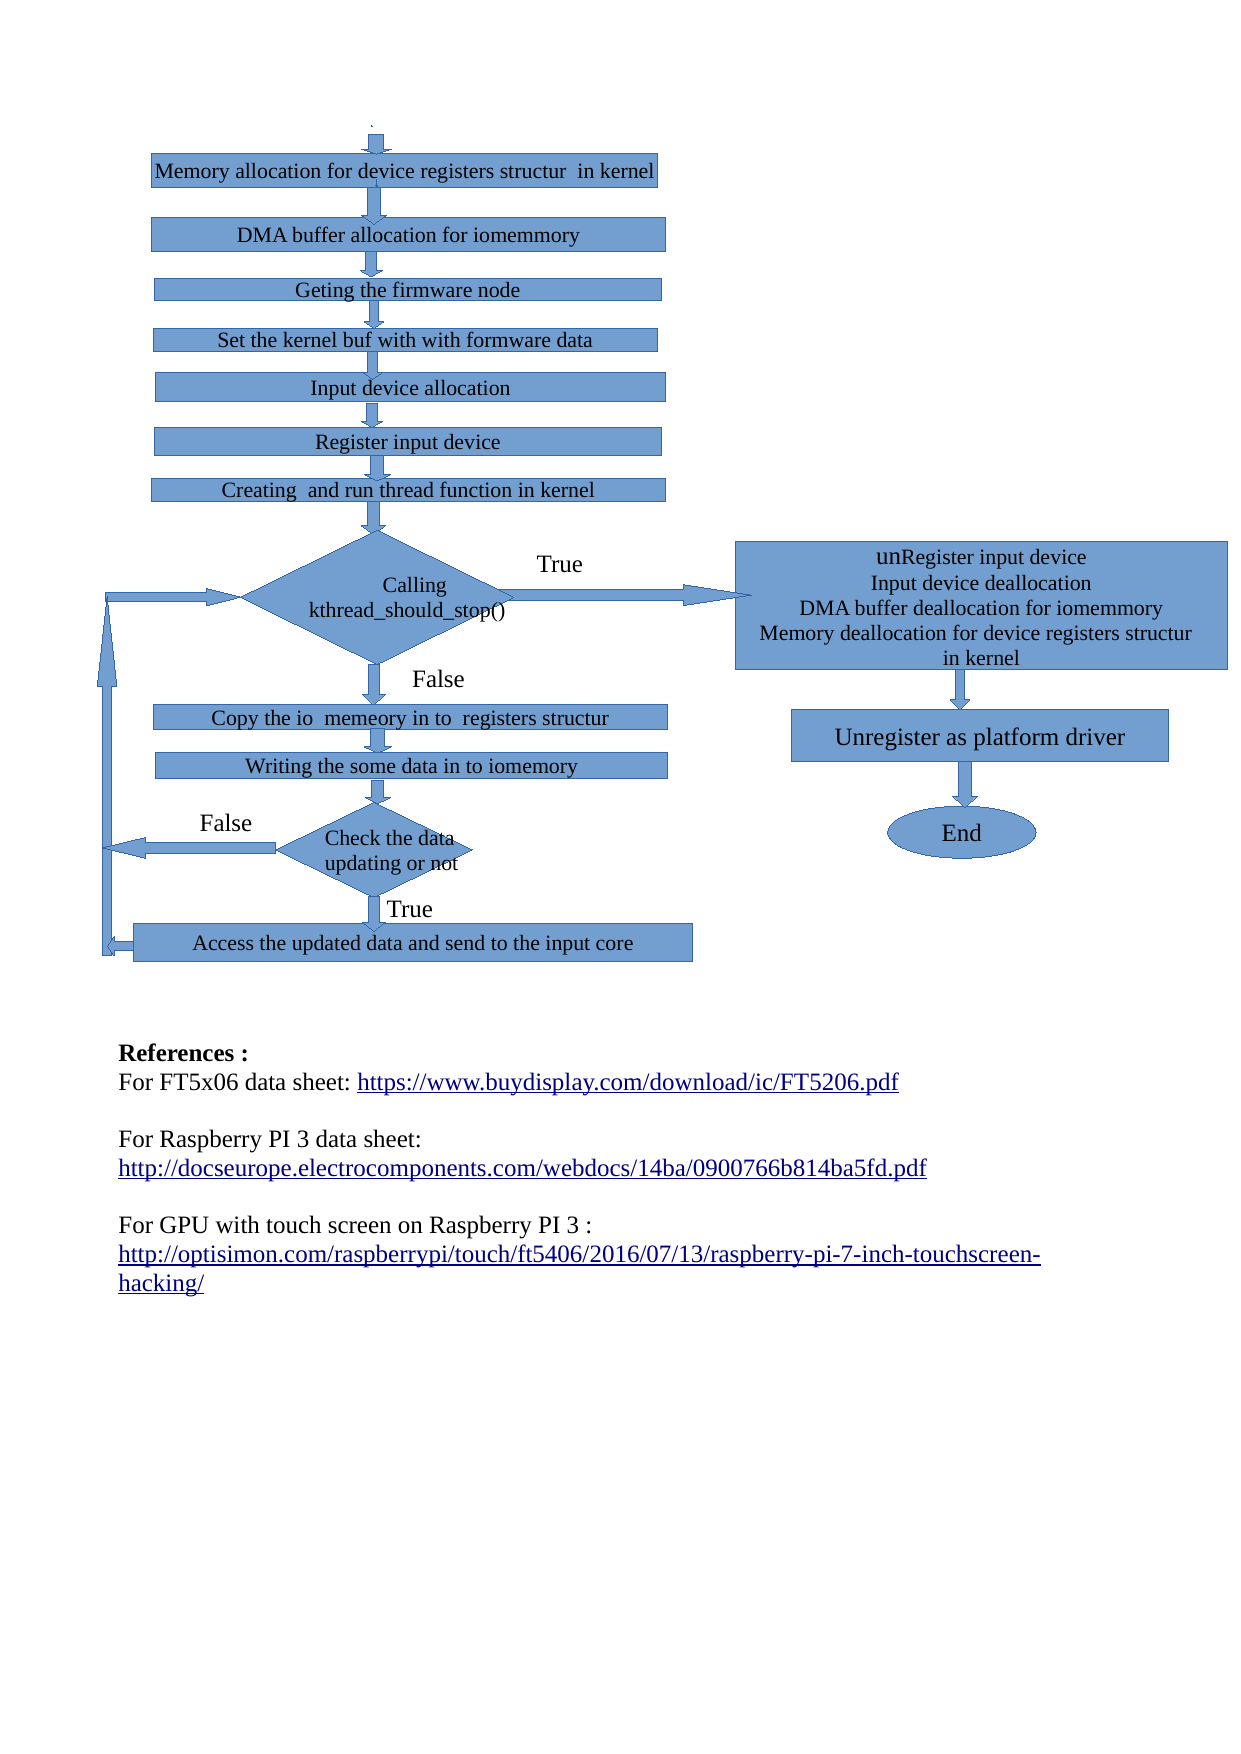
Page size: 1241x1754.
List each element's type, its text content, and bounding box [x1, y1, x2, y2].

text False [380, 664, 955, 693]
text False [965, 670, 1122, 693]
text For Raspberry PI 3 data sheet: http://docseurope.electrocomponents.com/webdocs/14ba/0900766b814ba5fd.pdf [118, 1124, 1122, 1182]
text True [379, 894, 1122, 923]
text False [996, 808, 1122, 837]
text False [118, 664, 368, 693]
text [118, 549, 336, 578]
text For FT5x06 data sheet: https://www.buydisplay.com/download/ic/FT5206.pdf [118, 1067, 1122, 1096]
text http://optisimon.com/raspberrypi/touch/ft5406/2016/07/13/raspberry-pi-7-inch-touchscreen-hacking/ [118, 1239, 1122, 1297]
text False [118, 808, 360, 837]
text References : [118, 1038, 1122, 1067]
text True [418, 549, 735, 578]
text False [388, 808, 927, 837]
text [118, 894, 369, 923]
text For GPU with touch screen on Raspberry PI 3 : [118, 1211, 1122, 1239]
